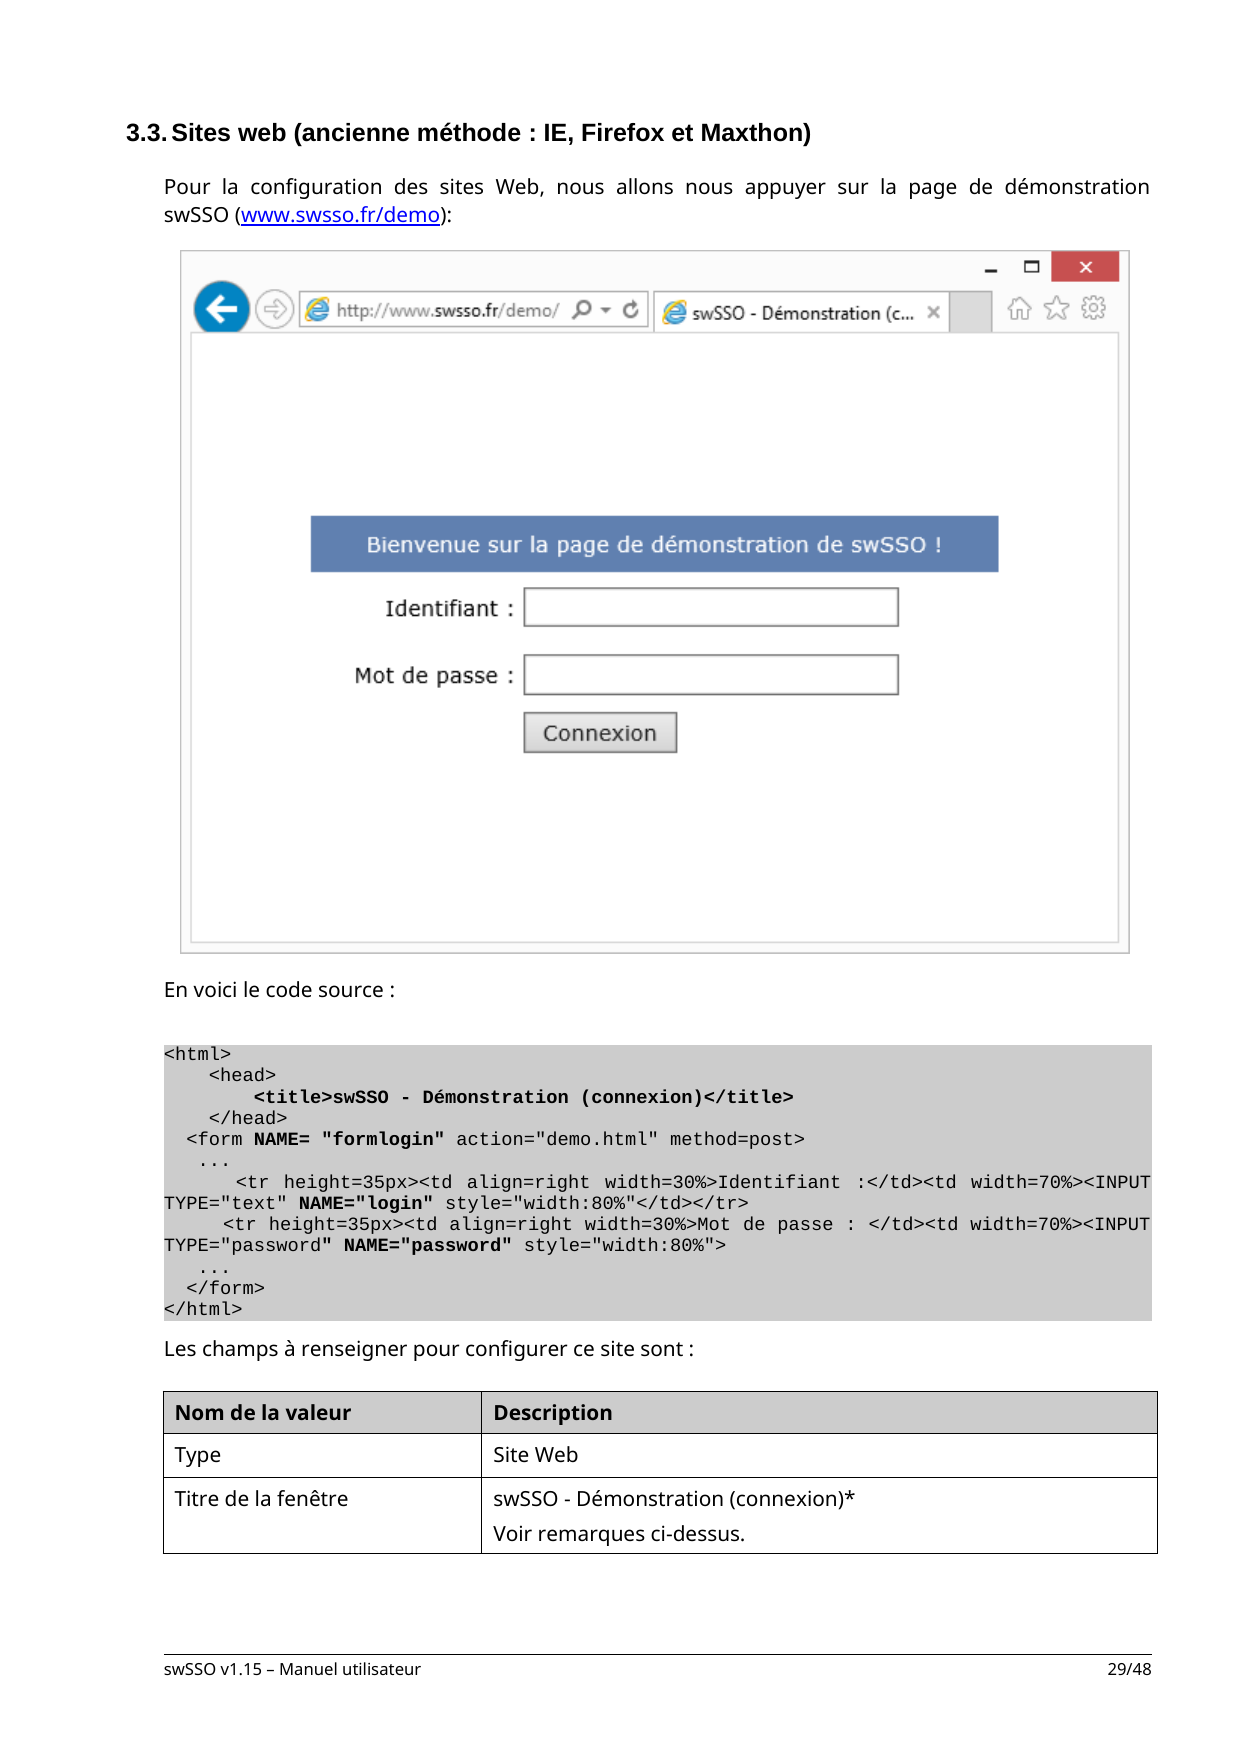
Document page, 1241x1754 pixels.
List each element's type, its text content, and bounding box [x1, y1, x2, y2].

text </head> [164, 1109, 1152, 1130]
table_cell swSSO - Démonstration (connexion)* Voir remarques ci-dessus. [482, 1478, 1157, 1553]
text Les champs à renseigner pour configurer ce site sont : [164, 1334, 1152, 1362]
text ... [164, 1151, 1152, 1172]
text <tr height=35px><td align=right width=30%>Mot de passe : </td><td width=70%><INPUT TYPE="password" NAME="password" style="width:80%"> [164, 1215, 1152, 1257]
table_header Description [482, 1392, 1157, 1433]
table_cell Type [164, 1434, 481, 1477]
text <html> [164, 1045, 1152, 1066]
text Pour la configuration des sites Web, nous allons nous appuyer sur la page de démonstration swSSO (www.swsso.fr/demo): [164, 172, 1152, 229]
text <head> [164, 1066, 1152, 1087]
text En voici le code source : [164, 976, 1152, 1004]
text </form> [164, 1279, 1152, 1300]
text ... [164, 1257, 1152, 1279]
text <title>swSSO - Démonstration (connexion)</title> [164, 1087, 1152, 1109]
text <tr height=35px><td align=right width=30%>Identifiant :</td><td width=70%><INPUT TYPE="text" NAME="login" style="width:80%"</td></tr> [164, 1172, 1152, 1215]
table_cell Titre de la fenêtre [164, 1478, 481, 1553]
text </html> [164, 1300, 1152, 1321]
table_cell Site Web [482, 1434, 1157, 1477]
text <form NAME= "formlogin" action="demo.html" method=post> [164, 1130, 1152, 1151]
table_header Nom de la valeur [164, 1392, 481, 1433]
picture [180, 250, 1130, 954]
subtitle Sites web (ancienne méthode : IE, Firefox et Maxthon) [126, 118, 1152, 147]
